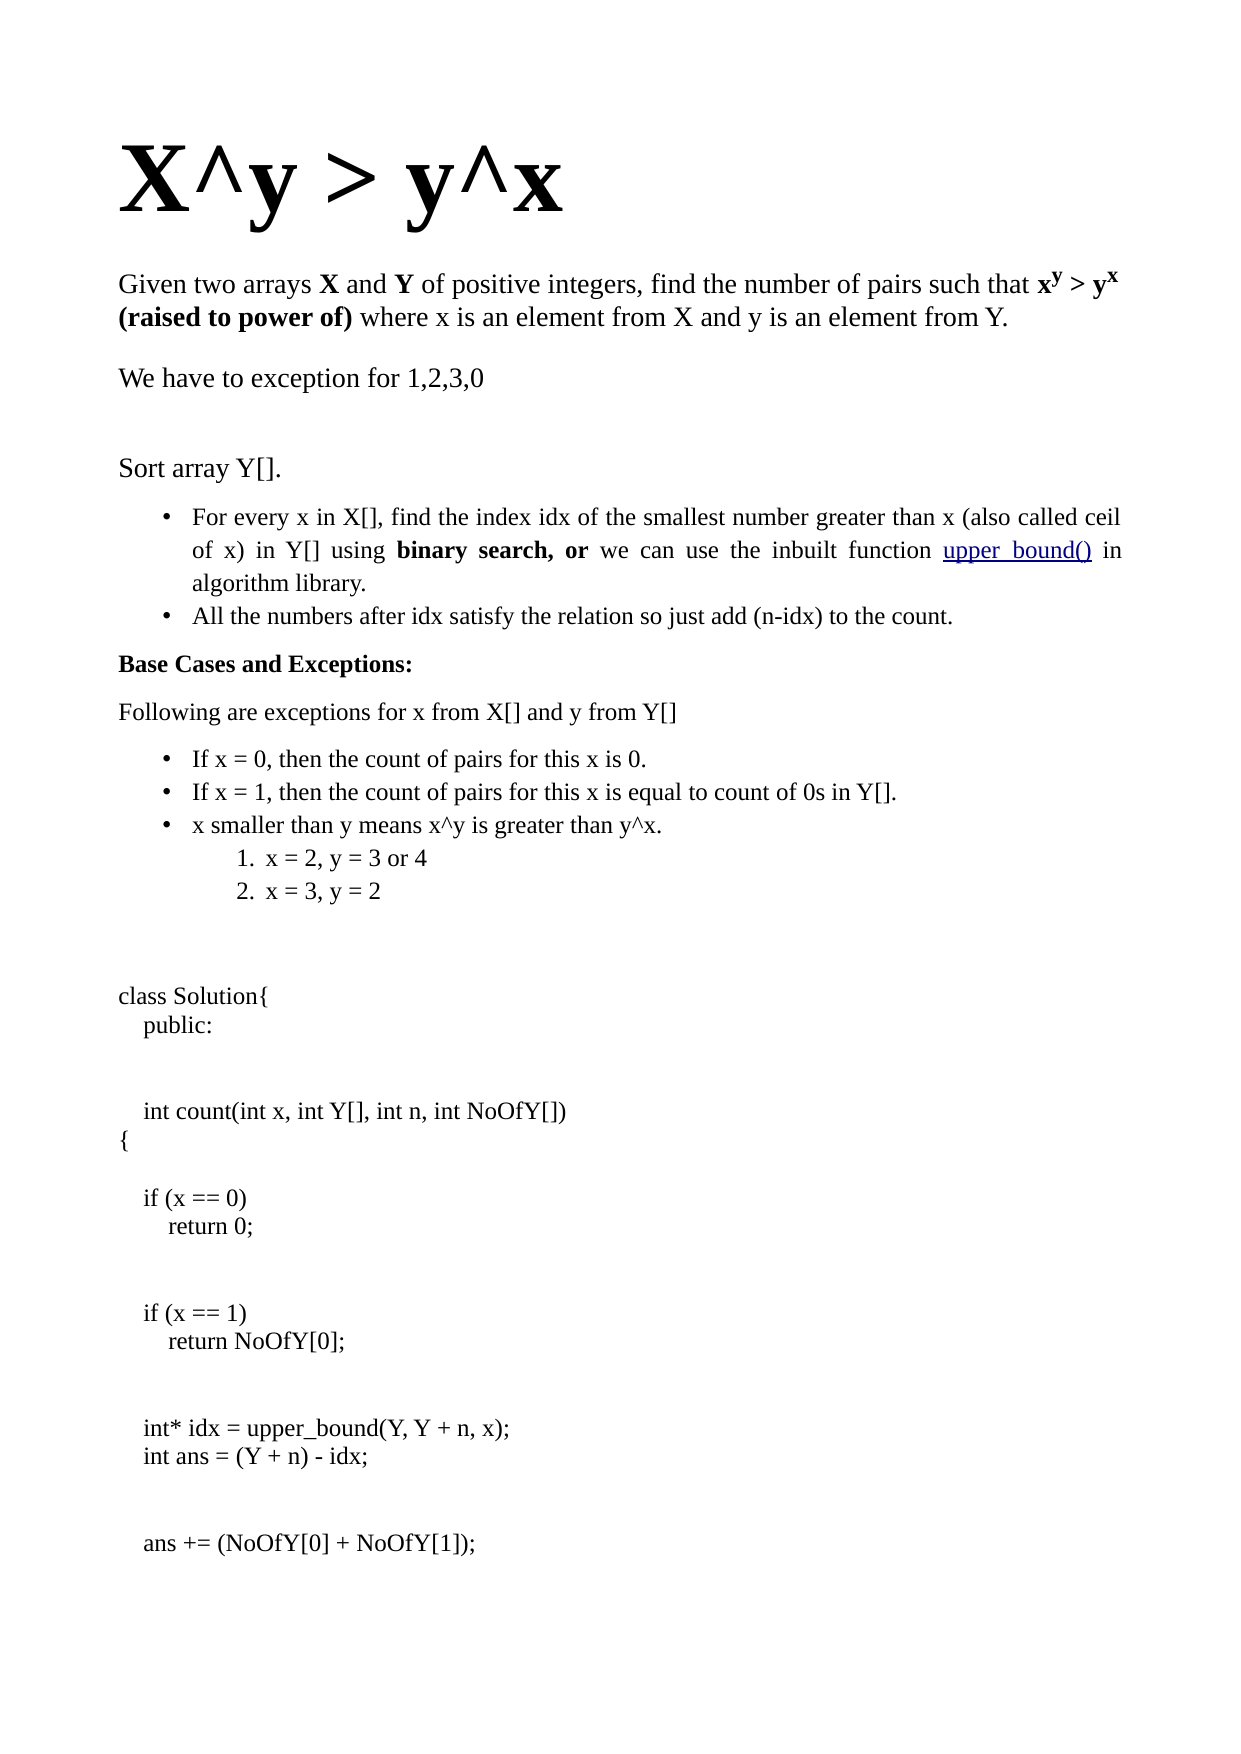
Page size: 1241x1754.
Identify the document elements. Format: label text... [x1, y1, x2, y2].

text Following are exceptions for x from X[] and y from Y[] [118, 697, 1122, 725]
list x = 3, y = 2 [236, 876, 1122, 905]
text int* idx = upper_bound(Y, Y + n, x); [118, 1413, 1122, 1441]
list If x = 1, then the count of pairs for this x is equal to count of 0s in Y[]. [162, 777, 1122, 806]
text return 0; [118, 1211, 1122, 1240]
text if (x == 1) [118, 1298, 1122, 1326]
list If x = 0, then the count of pairs for this x is 0. [162, 744, 1122, 773]
text return NoOfY[0]; [118, 1326, 1122, 1355]
text int count(int x, int Y[], int n, int NoOfY[]) [118, 1096, 1122, 1125]
list x smaller than y means x^y is greater than y^x. [162, 810, 1122, 839]
list All the numbers after idx satisfy the relation so just add (n-idx) to the count. [162, 601, 1122, 630]
text Given two arrays X and Y of positive integers, find the number of pairs such that xy > yx (raised to power of) where x is an element from X and y is an element from Y. [118, 262, 1122, 332]
text class Solution{ [118, 981, 1122, 1010]
text if (x == 0) [118, 1183, 1122, 1211]
text ans += (NoOfY[0] + NoOfY[1]); [118, 1528, 1122, 1556]
list For every x in X[], find the index idx of the smallest number greater than x (also called ceil of x) in Y[] using binary search, or we can use the inbuilt function upper_bound() in algorithm library. [162, 502, 1122, 597]
text X^y > y^x [118, 118, 1122, 233]
list x = 2, y = 3 or 4 [236, 843, 1122, 872]
text We have to exception for 1,2,3,0 [118, 361, 1122, 393]
text public: [118, 1010, 1122, 1039]
text int ans = (Y + n) - idx; [118, 1441, 1122, 1470]
text Base Cases and Exceptions: [118, 649, 1122, 678]
text { [118, 1125, 1122, 1154]
text Sort array Y[]. [118, 451, 1122, 483]
